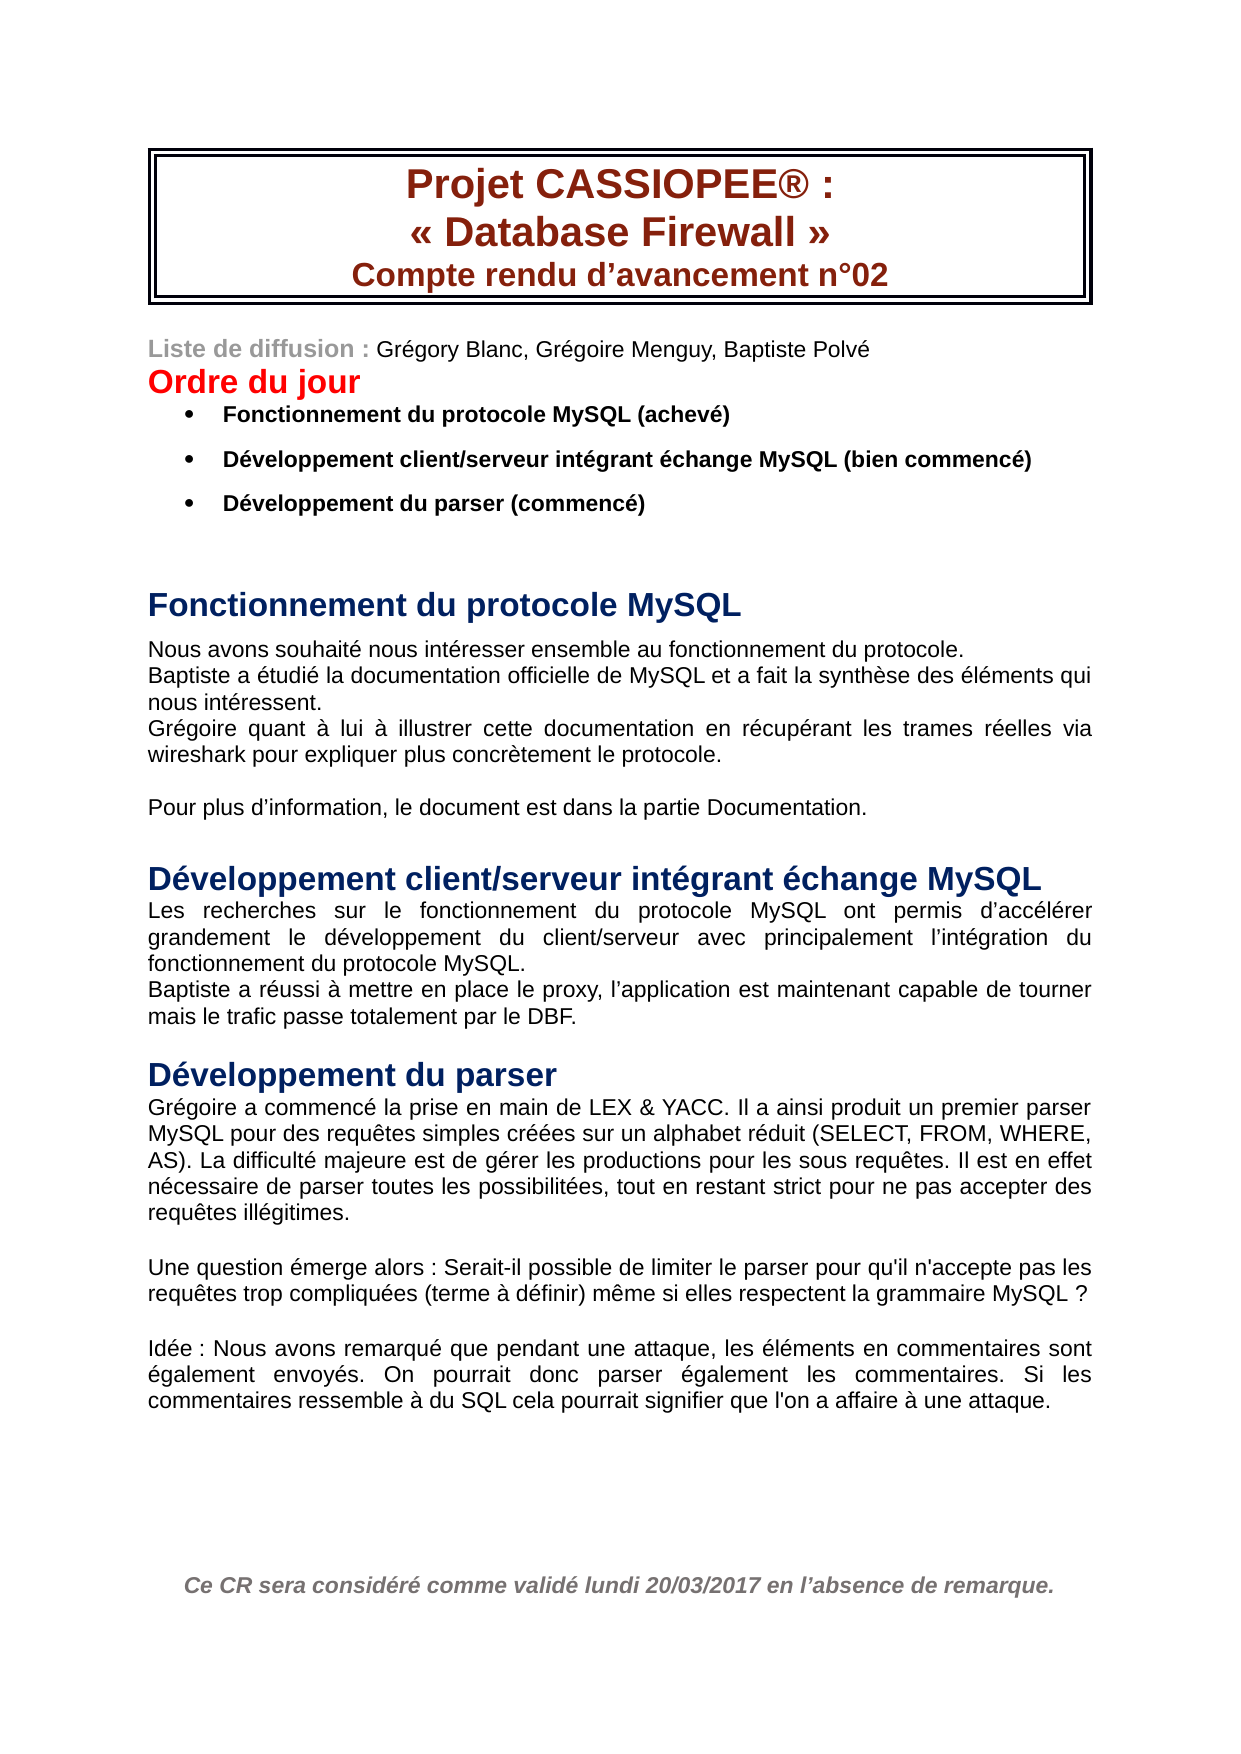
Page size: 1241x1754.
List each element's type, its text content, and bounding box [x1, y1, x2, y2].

text Ordre du jour [148, 362, 1093, 401]
text Fonctionnement du protocole MySQL [148, 585, 1093, 623]
text Projet CASSIOPEE® : [151, 151, 1089, 196]
text Développement du parser [148, 1056, 1093, 1094]
text Liste de diffusion : Grégory Blanc, Grégoire Menguy, Baptiste Polvé [148, 333, 1093, 362]
text Compte rendu d’avancement n°02 [151, 243, 1089, 302]
list Fonctionnement du protocole MySQL (achevé) [185, 401, 1093, 427]
list Nous avons souhaité nous intéresser ensemble au fonctionnement du protocole. [148, 636, 1093, 662]
list Développement client/serveur intégrant échange MySQL [148, 859, 1093, 897]
text « Database Firewall » [157, 196, 1083, 243]
text Ce CR sera considéré comme validé lundi 20/03/2017 en l’absence de remarque. [148, 1572, 1093, 1598]
list Développement client/serveur intégrant échange MySQL (bien commencé) [185, 446, 1093, 472]
list Les recherches sur le fonctionnement du protocole MySQL ont permis d’accélérer grandement le développement du client/serveur avec principalement l’intégration du fonctionnement du protocole MySQL. [148, 897, 1093, 976]
list Baptiste a étudié la documentation officielle de MySQL et a fait la synthèse des éléments qui nous intéressent. [148, 662, 1093, 715]
list Pour plus d’information, le document est dans la partie Documentation. [148, 794, 1093, 821]
list Grégoire quant à lui à illustrer cette documentation en récupérant les trames réelles via wireshark pour expliquer plus concrètement le protocole. [148, 715, 1093, 768]
text Grégoire a commencé la prise en main de LEX & YACC. Il a ainsi produit un premier parser MySQL pour des requêtes simples créées sur un alphabet réduit (SELECT, FROM, WHERE, AS). La difficulté majeure est de gérer les productions pour les sous requêtes. Il est en effet nécessaire de parser toutes les possibilitées, tout en restant strict pour ne pas accepter des requêtes illégitimes. [148, 1094, 1093, 1226]
text Une question émerge alors : Serait-il possible de limiter le parser pour qu'il n'accepte pas les requêtes trop compliquées (terme à définir) même si elles respectent la grammaire MySQL ? [148, 1254, 1093, 1306]
text Idée : Nous avons remarqué que pendant une attaque, les éléments en commentaires sont également envoyés. On pourrait donc parser également les commentaires. Si les commentaires ressemble à du SQL cela pourrait signifier que l'on a affaire à une attaque. [148, 1334, 1093, 1413]
list Baptiste a réussi à mettre en place le proxy, l’application est maintenant capable de tourner mais le trafic passe totalement par le DBF. [148, 976, 1093, 1029]
list Développement du parser (commencé) [185, 490, 1093, 517]
